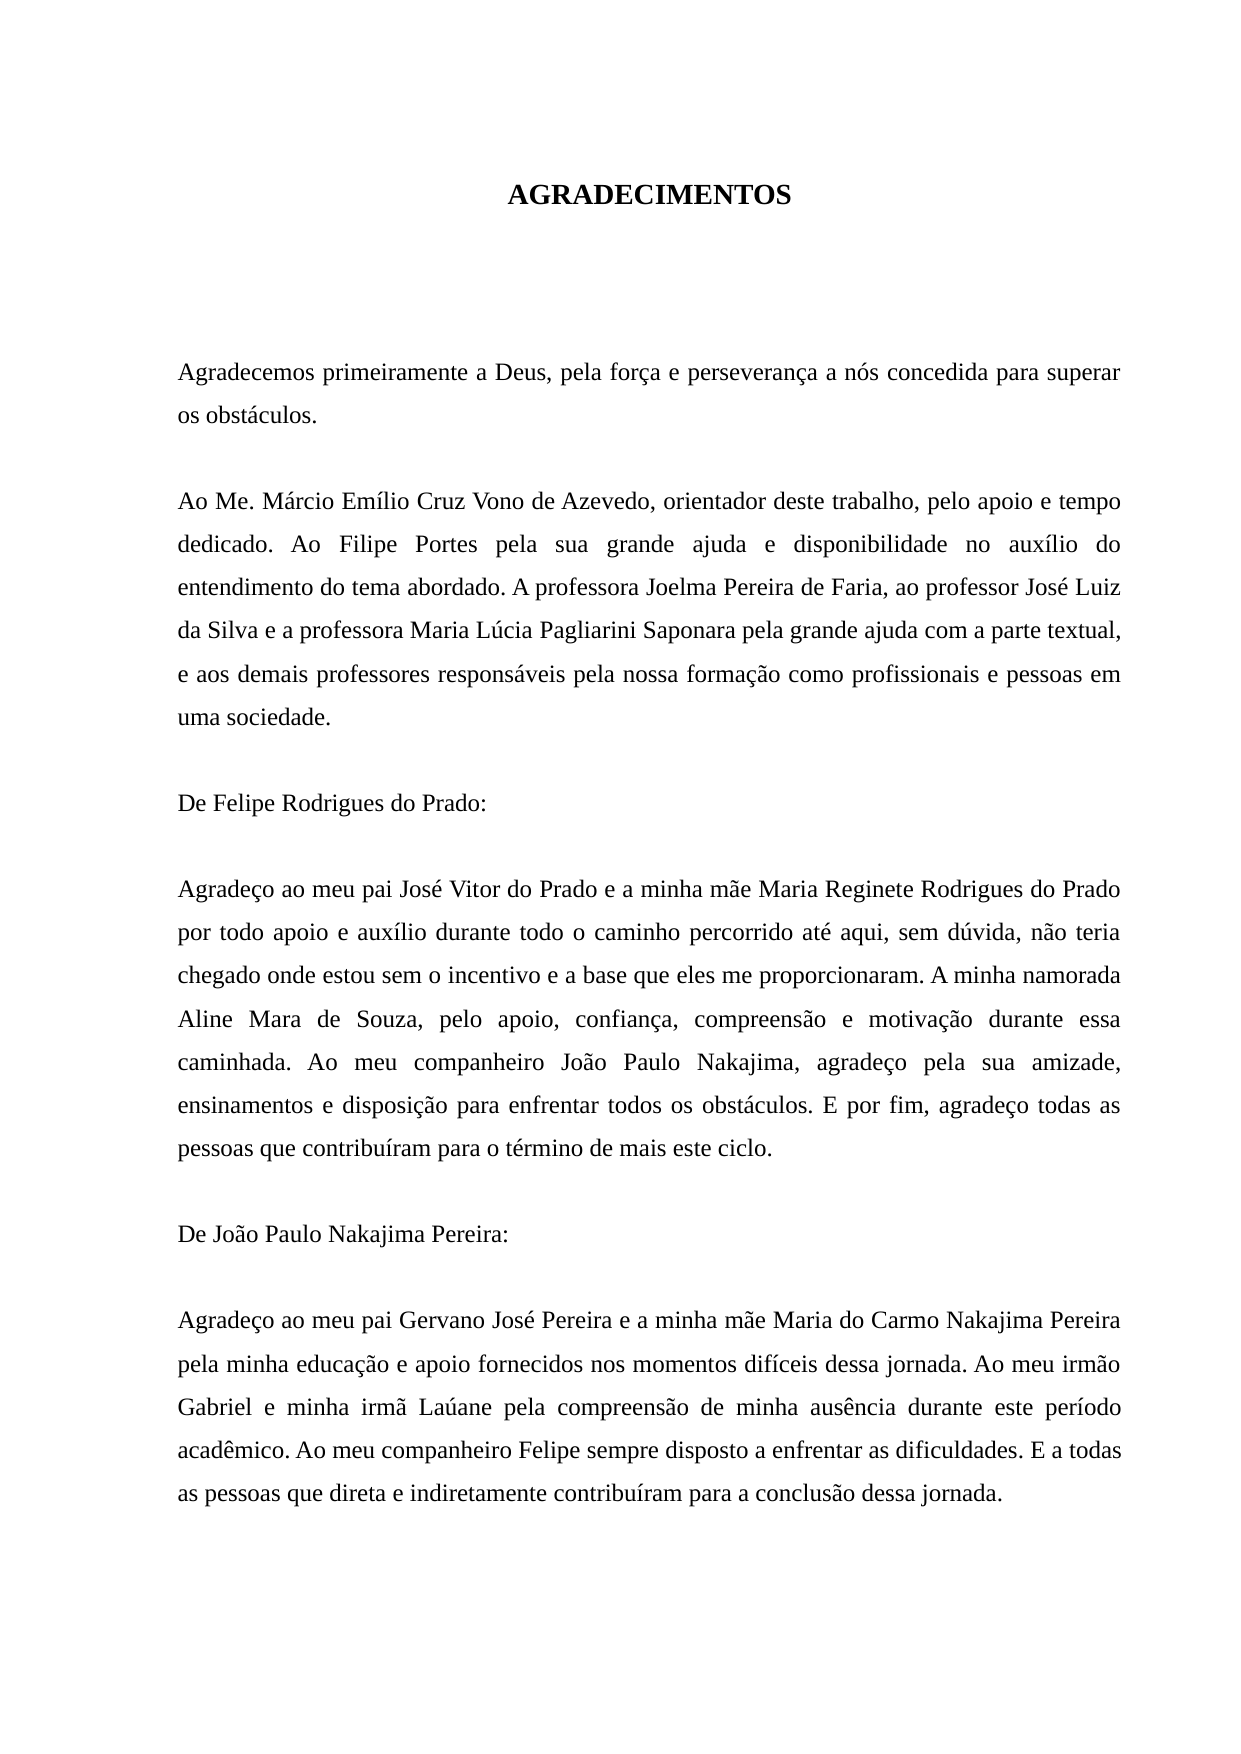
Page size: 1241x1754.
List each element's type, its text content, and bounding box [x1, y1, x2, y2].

text Agradeço ao meu pai Gervano José Pereira e a minha mãe Maria do Carmo Nakajima Pereira pela minha educação e apoio fornecidos nos momentos difíceis dessa jornada. Ao meu irmão Gabriel e minha irmã Laúane pela compreensão de minha ausência durante este período acadêmico. Ao meu companheiro Felipe sempre disposto a enfrentar as dificuldades. E a todas as pessoas que direta e indiretamente contribuíram para a conclusão dessa jornada. [177, 1306, 1122, 1507]
text De João Paulo Nakajima Pereira: [177, 1219, 1122, 1248]
text Agradeço ao meu pai José Vitor do Prado e a minha mãe Maria Reginete Rodrigues do Prado por todo apoio e auxílio durante todo o caminho percorrido até aqui, sem dúvida, não teria chegado onde estou sem o incentivo e a base que eles me proporcionaram. A minha namorada Aline Mara de Souza, pelo apoio, confiança, compreensão e motivação durante essa caminhada. Ao meu companheiro João Paulo Nakajima, agradeço pela sua amizade, ensinamentos e disposição para enfrentar todos os obstáculos. E por fim, agradeço todas as pessoas que contribuíram para o término de mais este ciclo. [177, 874, 1122, 1162]
text Ao Me. Márcio Emílio Cruz Vono de Azevedo, orientador deste trabalho, pelo apoio e tempo dedicado. Ao Filipe Portes pela sua grande ajuda e disponibilidade no auxílio do entendimento do tema abordado. A professora Joelma Pereira de Faria, ao professor José Luiz da Silva e a professora Maria Lúcia Pagliarini Saponara pela grande ajuda com a parte textual, e aos demais professores responsáveis pela nossa formação como profissionais e pessoas em uma sociedade. [177, 486, 1122, 731]
text AGRADECIMENTOS [177, 177, 1122, 211]
text De Felipe Rodrigues do Prado: [177, 788, 1122, 817]
text Agradecemos primeiramente a Deus, pela força e perseverança a nós concedida para superar os obstáculos. [177, 357, 1122, 429]
